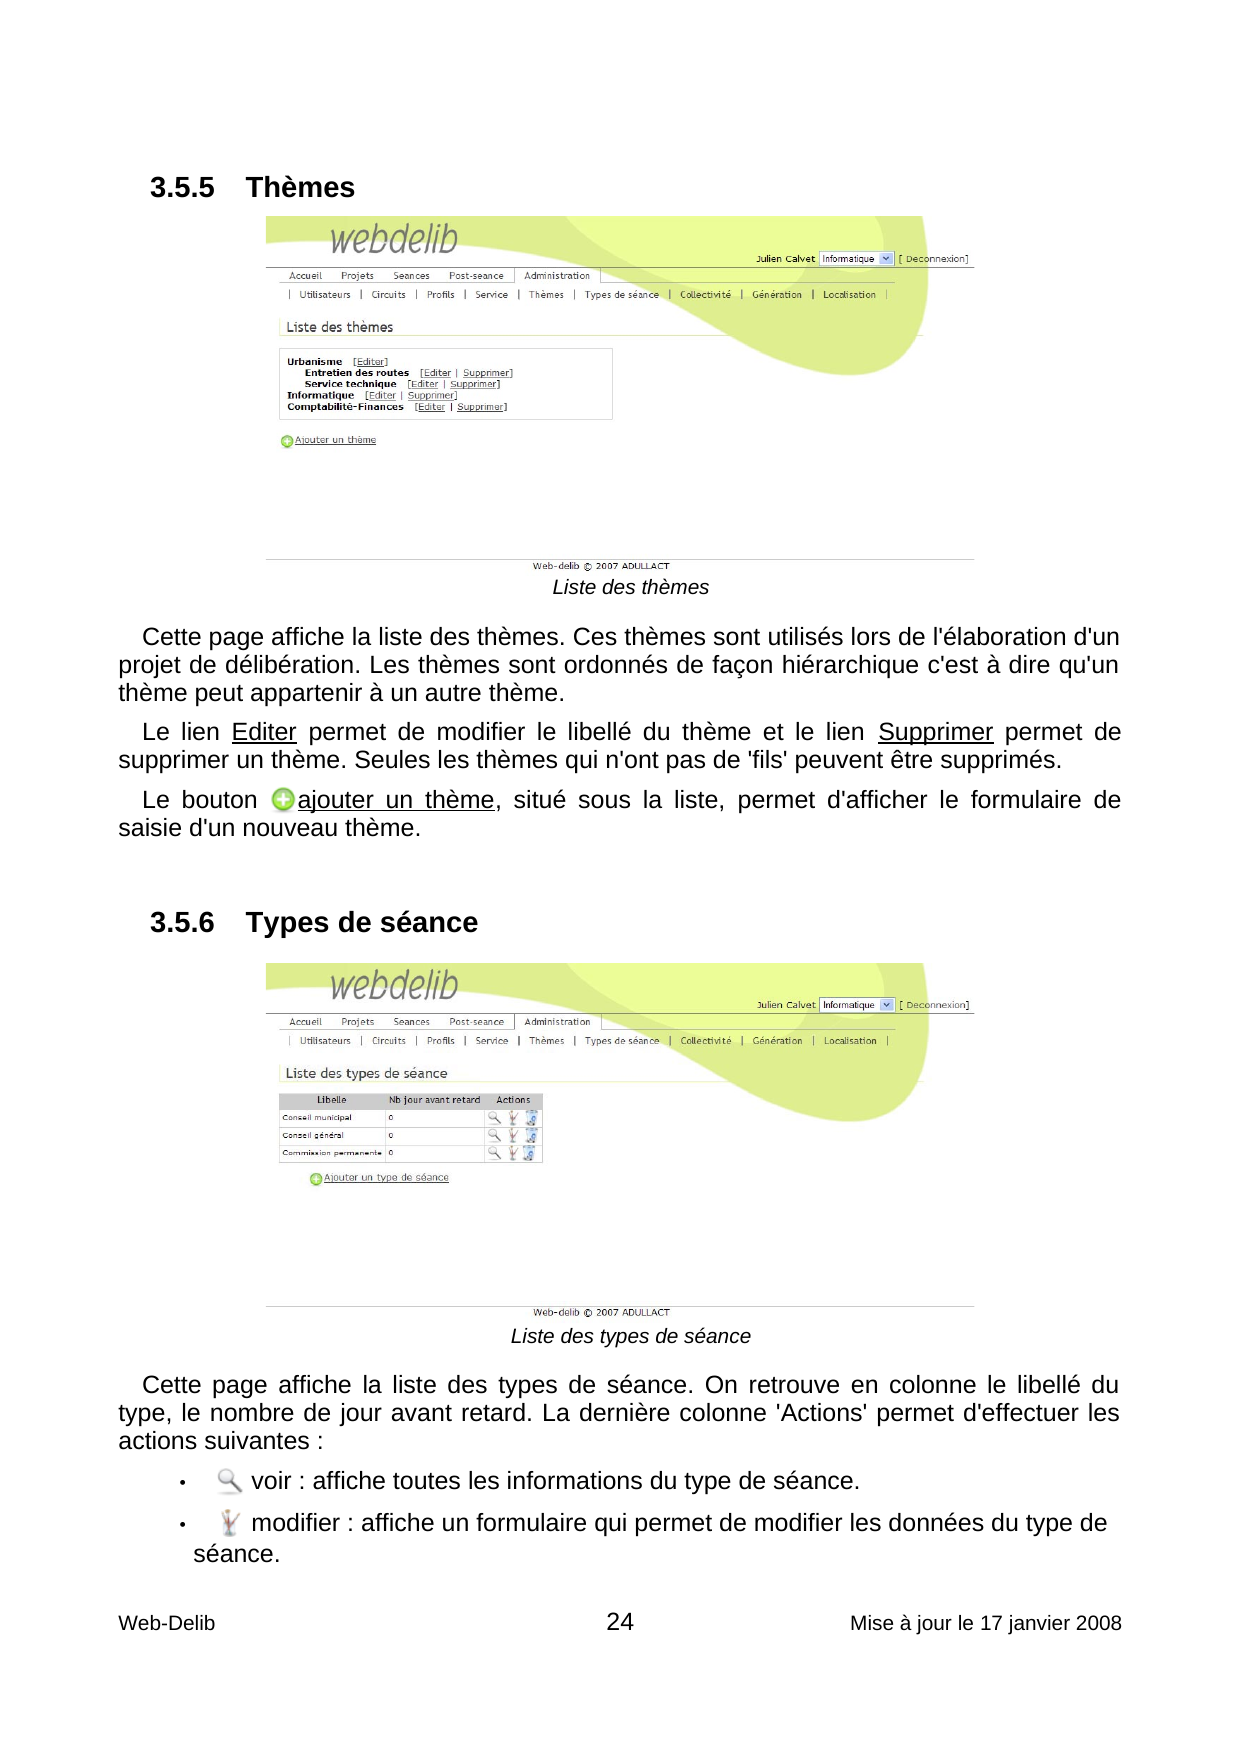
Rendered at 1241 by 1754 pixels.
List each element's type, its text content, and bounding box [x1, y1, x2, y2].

list modifier : affiche un formulaire qui permet de modifier les données du type de séance. [156, 1508, 1122, 1566]
picture [216, 1509, 245, 1537]
subtitle Thèmes [118, 171, 1122, 204]
text Cette page affiche la liste des thèmes. Ces thèmes sont utilisés lors de l'élaboration d'un projet de délibération. Les thèmes sont ordonnés de façon hiérarchique c'est à dire qu'un thème peut appartenir à un autre thème. [118, 623, 1122, 706]
text Le bouton ajouter un thème, situé sous la liste, permet d'afficher le formulaire de saisie d'un nouveau thème. [118, 786, 1122, 842]
subtitle Types de séance [118, 906, 1122, 939]
picture [216, 1468, 245, 1496]
picture [265, 216, 975, 576]
text Le lien Editer permet de modifier le libellé du thème et le lien Supprimer permet de supprimer un thème. Seules les thèmes qui n'ont pas de 'fils' peuvent être supprimés. [118, 718, 1122, 774]
picture [269, 786, 298, 814]
picture [265, 963, 975, 1325]
text Cette page affiche la liste des types de séance. On retrouve en colonne le libellé du type, le nombre de jour avant retard. La dernière colonne 'Actions' permet d'effectuer les actions suivantes : [118, 1371, 1122, 1455]
text Liste des types de séance [118, 963, 1122, 1348]
text Liste des thèmes [118, 228, 1122, 599]
list voir : affiche toutes les informations du type de séance. [156, 1467, 1122, 1497]
